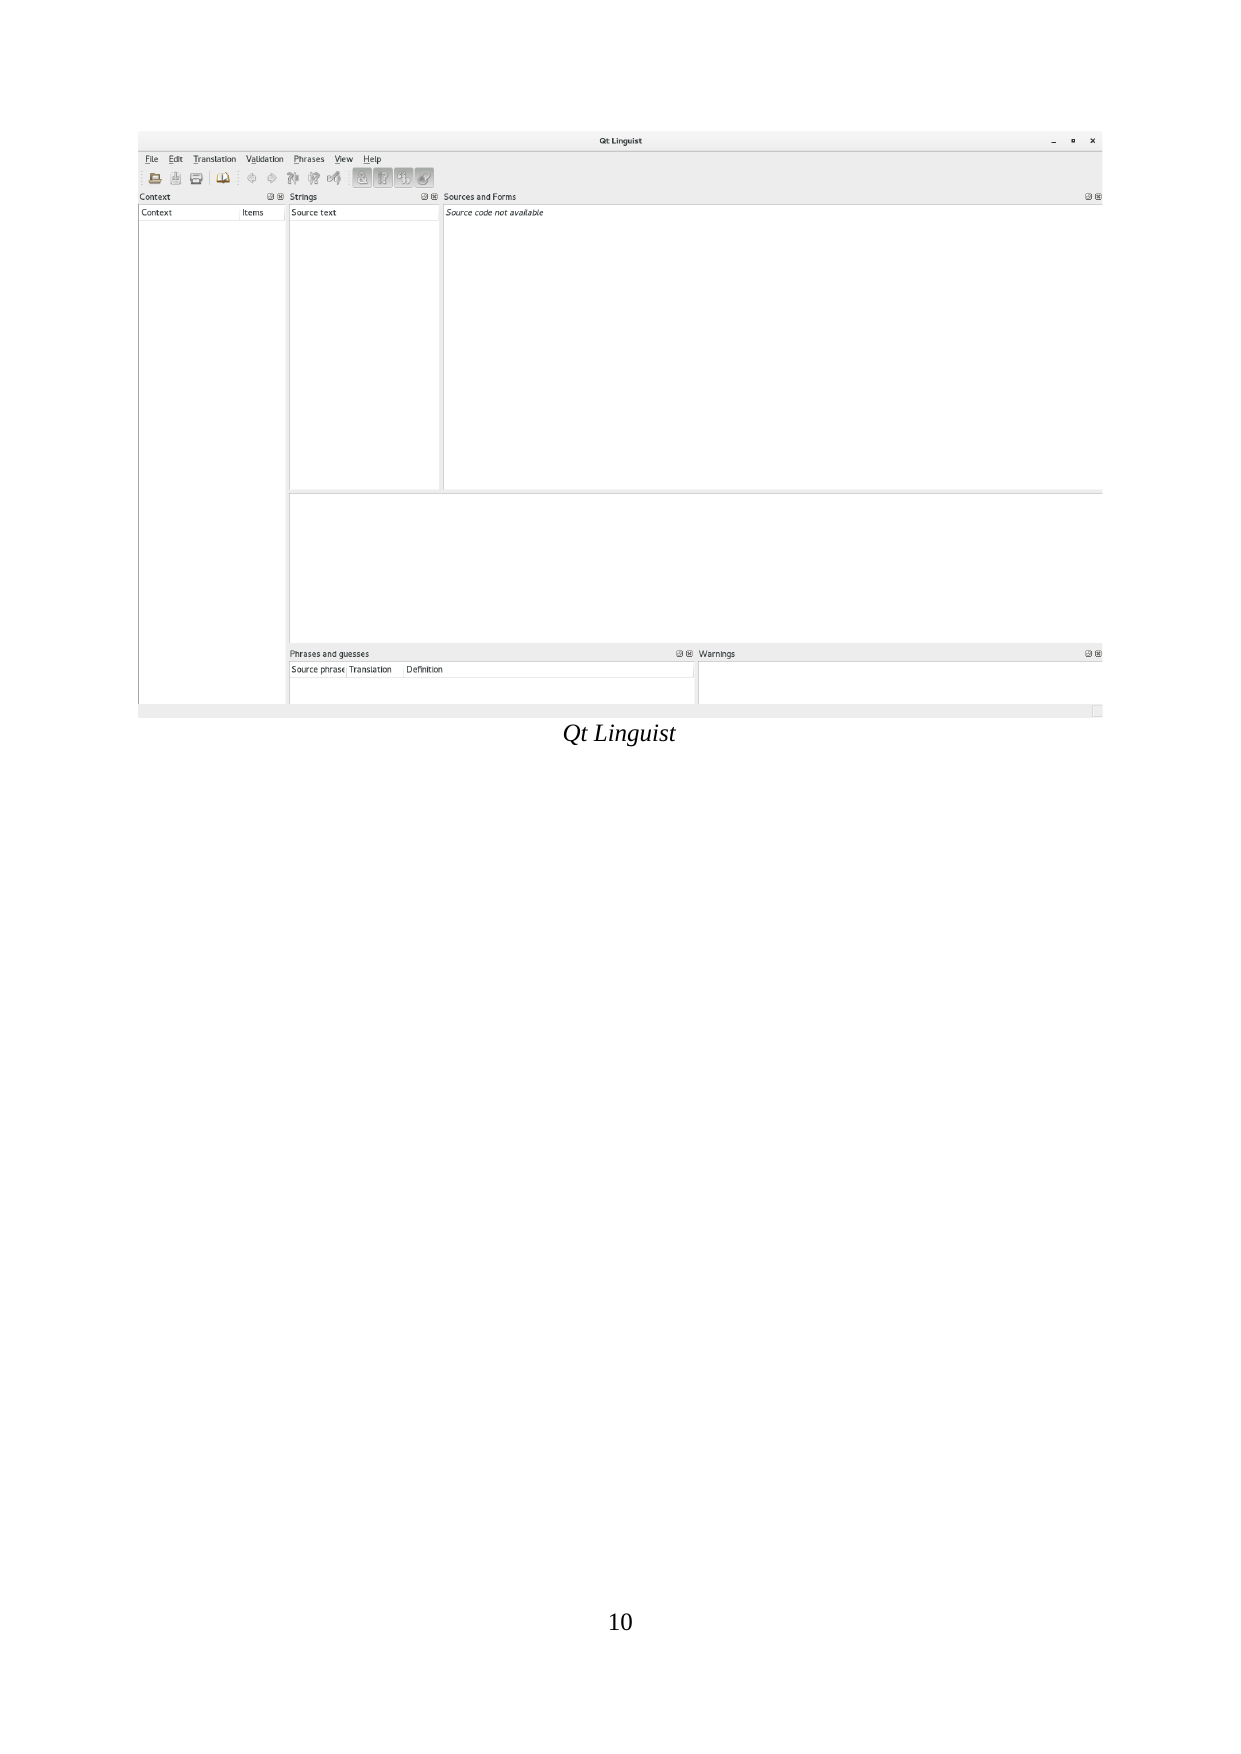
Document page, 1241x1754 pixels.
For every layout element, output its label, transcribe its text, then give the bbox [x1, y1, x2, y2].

text Qt Linguist [130, 131, 1110, 747]
picture [138, 130, 1103, 718]
